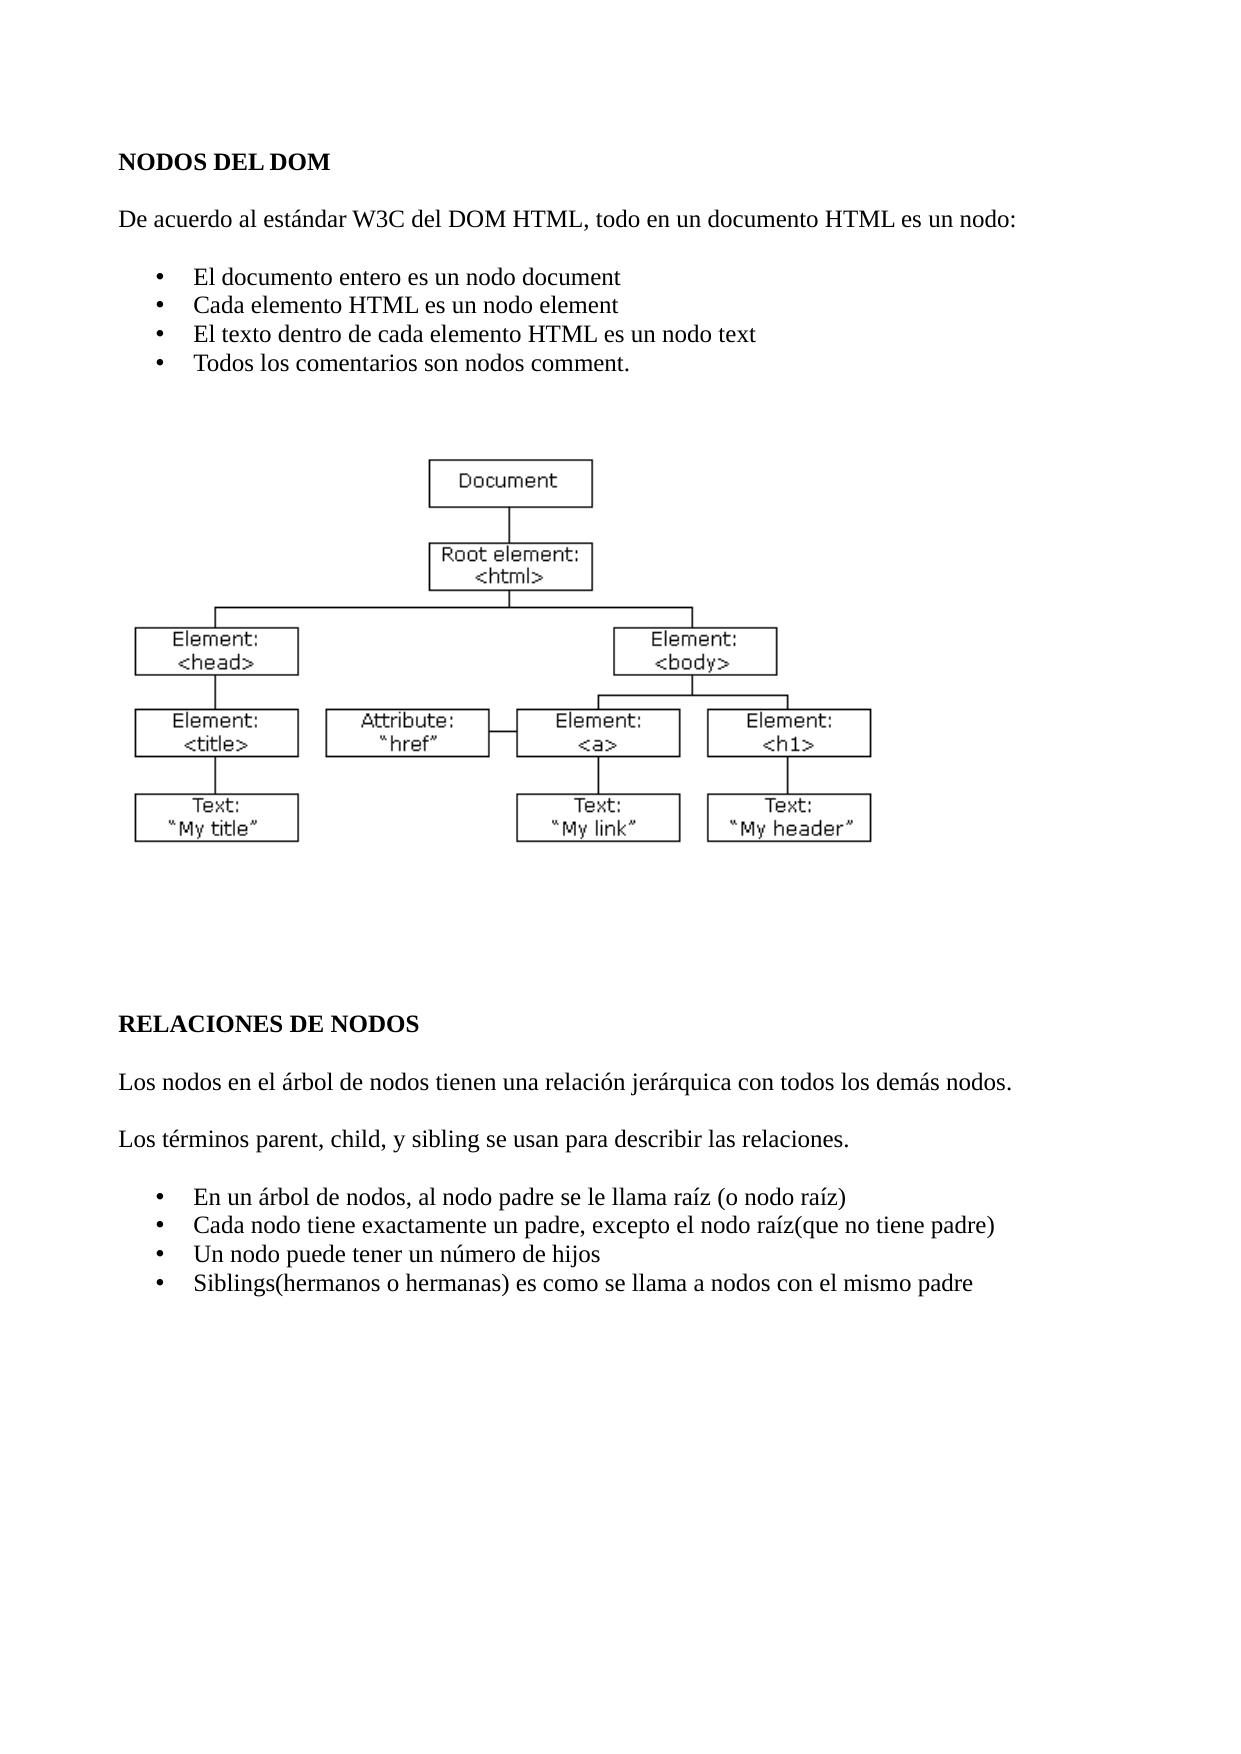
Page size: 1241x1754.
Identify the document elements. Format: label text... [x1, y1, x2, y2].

text Los términos parent, child, y sibling se usan para describir las relaciones. [118, 1124, 1122, 1153]
list El texto dentro de cada elemento HTML es un nodo text [156, 319, 1122, 348]
text RELACIONES DE NODOS [118, 1009, 1122, 1038]
text De acuerdo al estándar W3C del DOM HTML, todo en un documento HTML es un nodo: [118, 204, 1122, 233]
list En un árbol de nodos, al nodo padre se le llama raíz (o nodo raíz) [156, 1182, 1122, 1211]
list Todos los comentarios son nodos comment. [156, 348, 1122, 377]
text Los nodos en el árbol de nodos tienen una relación jerárquica con todos los demás nodos. [118, 1067, 1122, 1096]
list Un nodo puede tener un número de hijos [156, 1239, 1122, 1268]
list Cada nodo tiene exactamente un padre, excepto el nodo raíz(que no tiene padre) [156, 1211, 1122, 1239]
list El documento entero es un nodo document [156, 262, 1122, 291]
list Siblings(hermanos o hermanas) es como se llama a nodos con el mismo padre [156, 1268, 1122, 1297]
text NODOS DEL DOM [118, 147, 1122, 176]
list Cada elemento HTML es un nodo element [156, 291, 1122, 319]
picture [124, 447, 881, 847]
